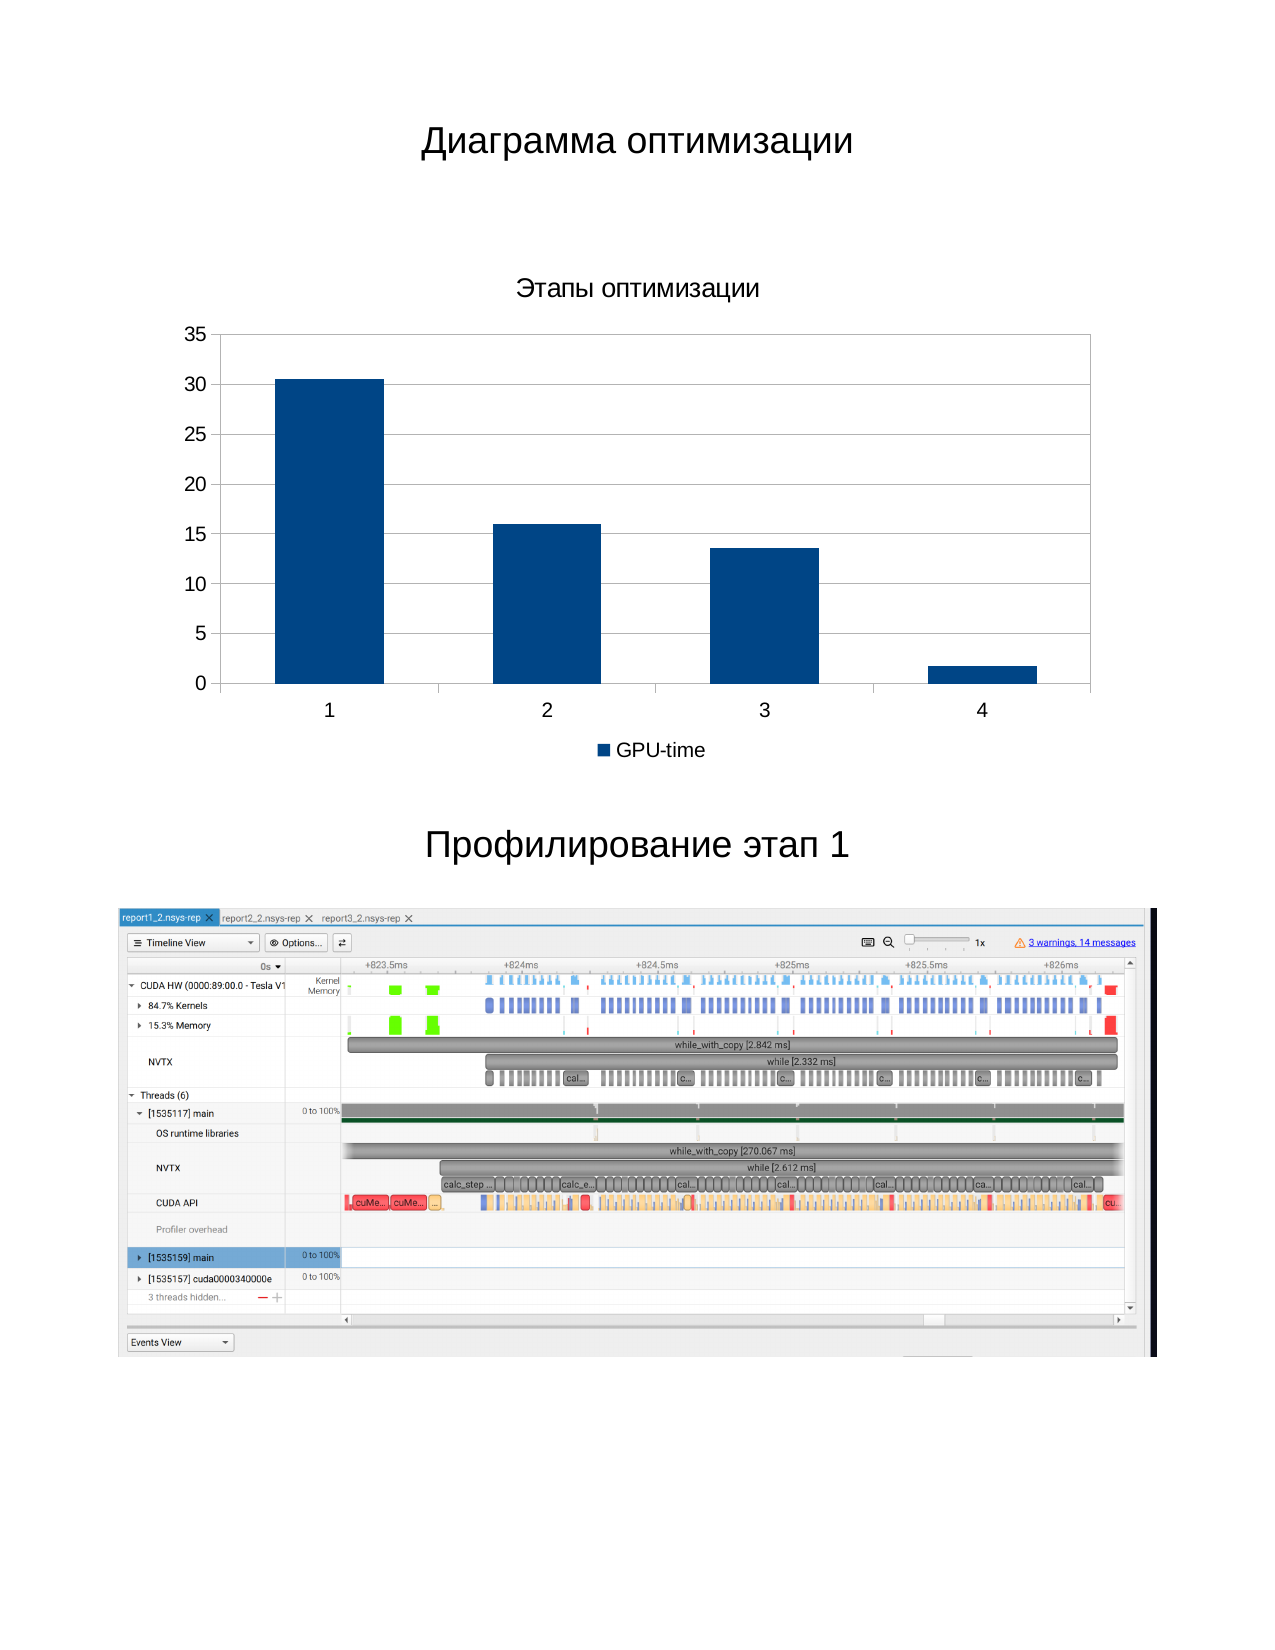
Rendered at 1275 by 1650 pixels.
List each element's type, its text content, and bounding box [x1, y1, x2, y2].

picture [118, 908, 1157, 1357]
text Профилирование этап 1 [118, 247, 1157, 908]
text Диаграмма оптимизации [118, 118, 1157, 161]
